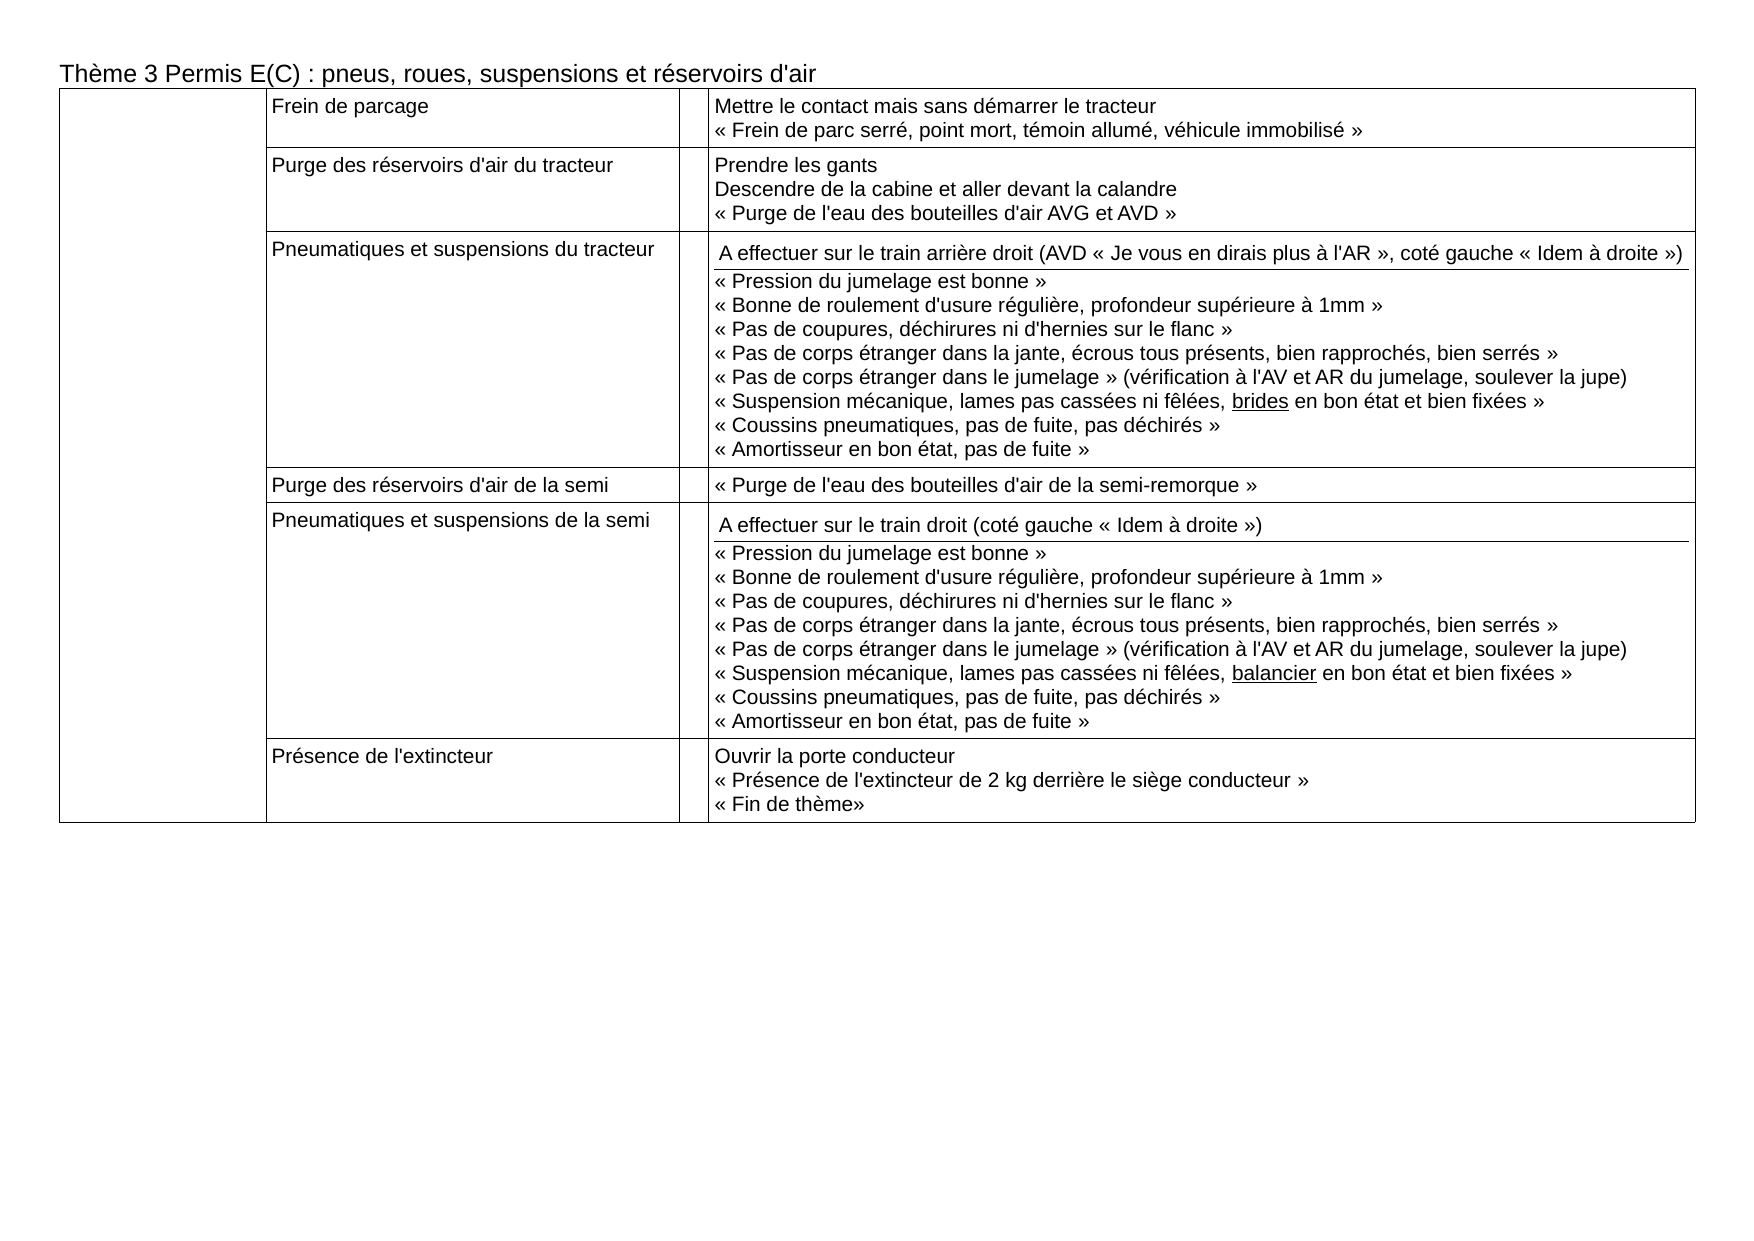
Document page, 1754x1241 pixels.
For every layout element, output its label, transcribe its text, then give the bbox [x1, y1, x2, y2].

table_cell [680, 148, 708, 231]
table_header [60, 89, 266, 822]
table_cell Purge des réservoirs d'air de la semi [267, 468, 679, 502]
table_header Mettre le contact mais sans démarrer le tracteur « Frein de parc serré, point mort, témoin allumé, véhicule immobilisé » [709, 89, 1695, 147]
table_cell « Purge de l'eau des bouteilles d'air de la semi-remorque » [709, 468, 1695, 502]
text Thème 3 Permis E(C) : pneus, roues, suspensions et réservoirs d'air [59, 59, 1695, 88]
table_cell [680, 739, 708, 822]
table_header Frein de parcage [267, 89, 679, 147]
table_cell A effectuer sur le train arrière droit (AVD « Je vous en dirais plus à l'AR », coté gauche « Idem à droite ») « Pression du jumelage est bonne » « Bonne de roulement d'usure régulière, profondeur supérieure à 1mm » « Pas de coupures, déchirures ni d'hernies sur le flanc » « Pas de corps étranger dans la jante, écrous tous présents, bien rapprochés, bien serrés » « Pas de corps étranger dans le jumelage » (vérification à l'AV et AR du jumelage, soulever la jupe) « Suspension mécanique, lames pas cassées ni fêlées, brides en bon état et bien fixées » « Coussins pneumatiques, pas de fuite, pas déchirés » « Amortisseur en bon état, pas de fuite » [709, 232, 1695, 467]
table_cell [680, 503, 708, 738]
table_cell [680, 232, 708, 467]
table_cell Pneumatiques et suspensions du tracteur [267, 232, 679, 467]
table_cell Présence de l'extincteur [267, 739, 679, 822]
table_cell Pneumatiques et suspensions de la semi [267, 503, 679, 738]
table_cell Ouvrir la porte conducteur « Présence de l'extincteur de 2 kg derrière le siège conducteur » « Fin de thème» [709, 739, 1695, 822]
table_header [680, 89, 708, 147]
table_cell Prendre les gants Descendre de la cabine et aller devant la calandre « Purge de l'eau des bouteilles d'air AVG et AVD » [709, 148, 1695, 231]
table_cell [680, 468, 708, 502]
table_cell Purge des réservoirs d'air du tracteur [267, 148, 679, 231]
table_cell A effectuer sur le train droit (coté gauche « Idem à droite ») « Pression du jumelage est bonne » « Bonne de roulement d'usure régulière, profondeur supérieure à 1mm » « Pas de coupures, déchirures ni d'hernies sur le flanc » « Pas de corps étranger dans la jante, écrous tous présents, bien rapprochés, bien serrés » « Pas de corps étranger dans le jumelage » (vérification à l'AV et AR du jumelage, soulever la jupe) « Suspension mécanique, lames pas cassées ni fêlées, balancier en bon état et bien fixées » « Coussins pneumatiques, pas de fuite, pas déchirés » « Amortisseur en bon état, pas de fuite » [709, 503, 1695, 738]
